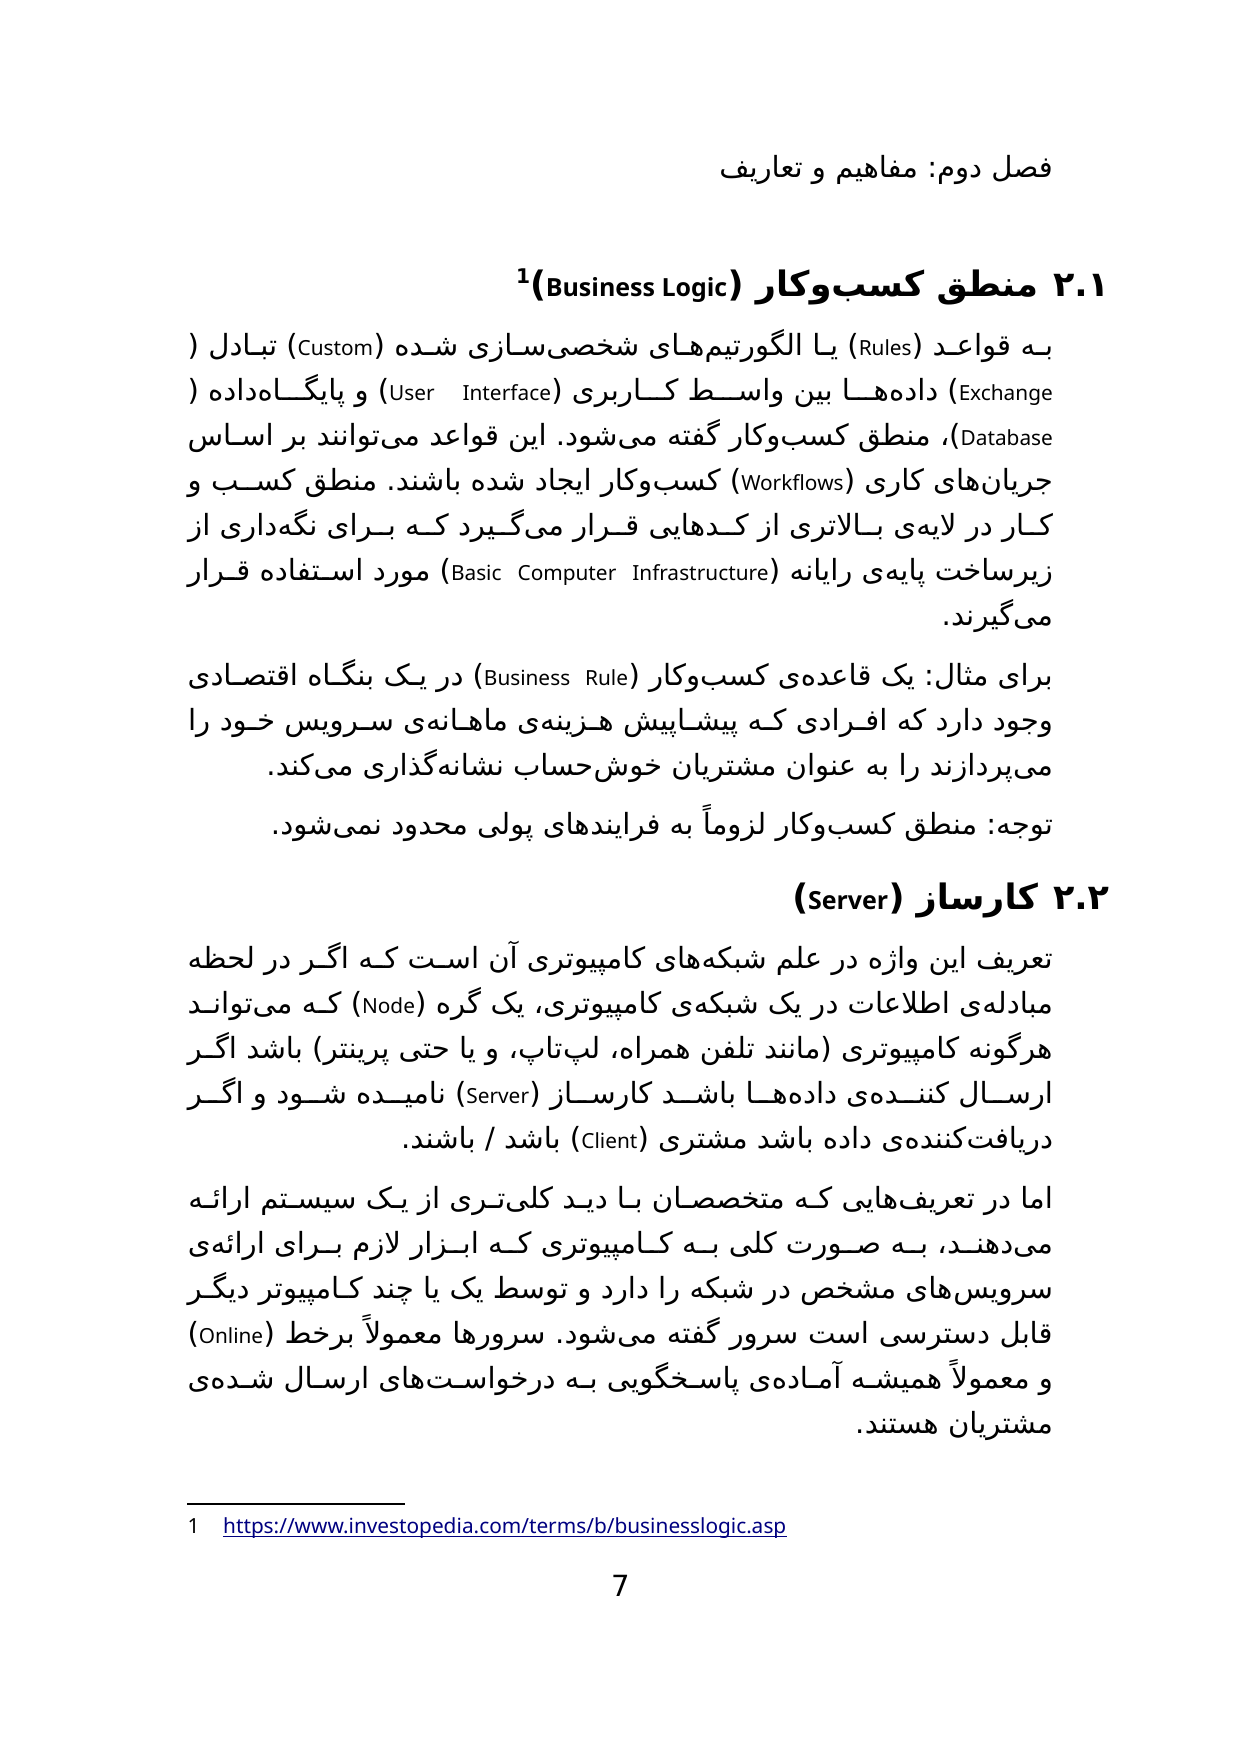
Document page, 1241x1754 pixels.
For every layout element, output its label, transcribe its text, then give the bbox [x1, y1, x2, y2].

text https://www.investopedia.com/terms/b/businesslogic.asp [187, 1510, 1053, 1540]
text تعریف این واژه در علم شبکه‌های کامپیوتری آن است که اگر در لحظه مبادله‌ی اطلاعات در یک شبکه‌ی کامپیوتری، یک گره (Node) که می‌تواند هرگونه کامپیوتری (مانند تلفن همراه، لپ‌تاپ، و یا حتی پرینتر) باشد اگر ارسال کننده‌ی داده‌ها باشد کارساز (Server) نامیده شود و اگر دریافت‌کننده‌ی داده باشد مشتری (Client) باشد / باشند. [187, 930, 1053, 1155]
text توجه: منطق کسب‌و‌کار لزوماً به فرایند‌های پولی محدود نمی‌شود. [187, 797, 1053, 842]
text برای مثال: یک قاعده‌ی کسب‌و‌کار (Business Rule) در یک بنگاه اقتصادی وجود دارد که افرادی که پیشاپیش هزینه‌ی ماهانه‌ی سرویس خود را می‌پردازند را به عنوان مشتریان خوش‌حساب نشانه‌گذاری می‌کند. [187, 647, 1053, 782]
subtitle کارساز (Server) [187, 877, 1053, 918]
subtitle منطق کسب‌و‌کار (Business Logic) [187, 264, 1053, 305]
text اما در تعریف‌هایی که متخصصان با دید کلی‌تری از یک سیستم ارائه می‌دهند، به صورت کلی به کامپیوتری که ابزار لازم برای ارائه‌ی سرویس‌های مشخص در شبکه را دارد و توسط یک یا چند کامپیوتر دیگر قابل دسترسی است سرور گفته می‌شود. سرور‌ها معمولاً برخط (Online) و معمولاً همیشه آماده‌ی پاسخگویی به درخواست‌های ارسال شده‌ی مشتریان هستند. [187, 1170, 1053, 1440]
text به قواعد (Rules) یا الگورتیم‌های شخصی‌سازی شده (Custom) تبادل (Exchange) داده‌ها بین واسط کاربری (User Interface) و پایگاه‌داده (Database)، منطق کسب‌و‌کار گفته می‌شود. این قواعد می‌توانند بر اساس جریان‌های کاری (Workflows) کسب‌و‌کار ایجاد شده باشند. منطق کسب و کار در لایه‌ی بالاتری از کد‌هایی قرار می‌گیرد که برای نگه‌داری از زیرساخت پایه‌ی رایانه (Basic Computer Infrastructure) مورد استفاده قرار می‌گیرند. [187, 317, 1053, 632]
